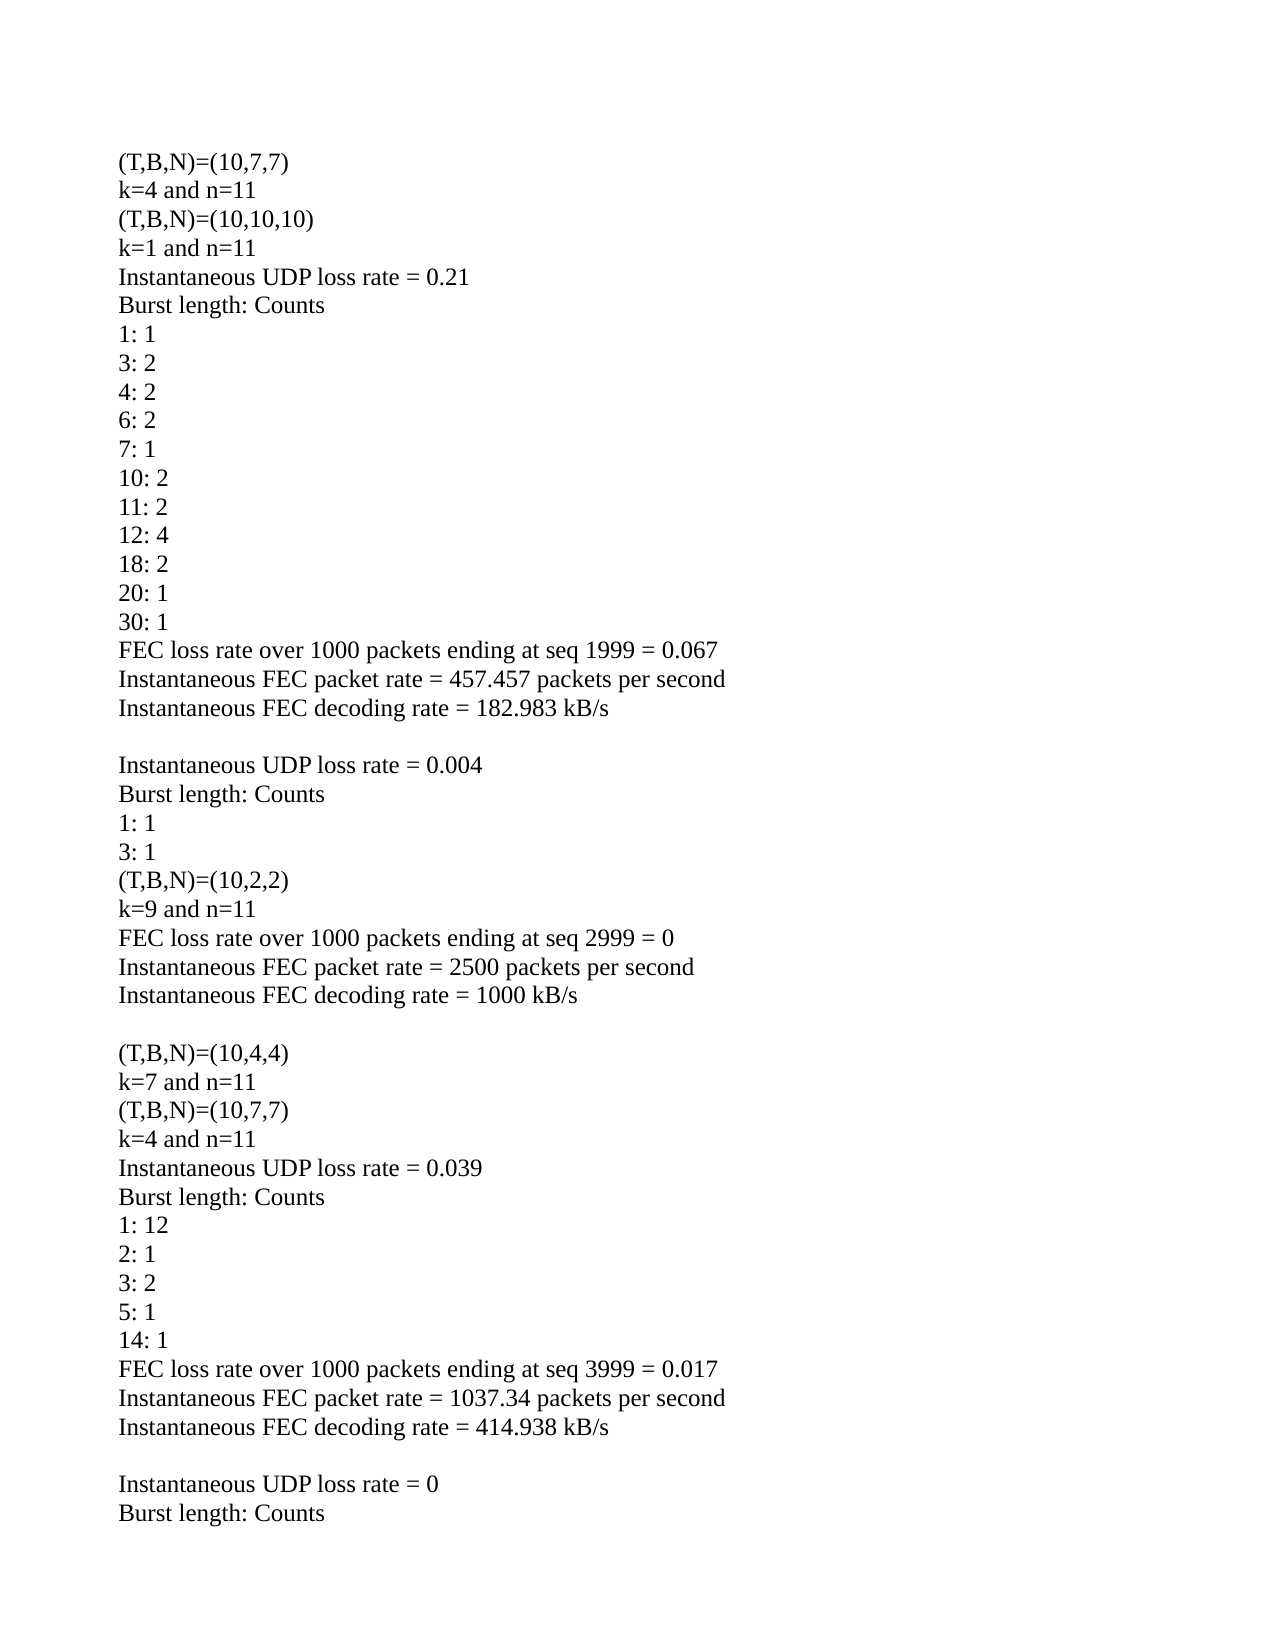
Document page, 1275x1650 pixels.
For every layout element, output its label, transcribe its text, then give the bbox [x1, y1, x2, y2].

text 1: 1 [118, 319, 1157, 348]
text 11: 2 [118, 492, 1157, 521]
text (T,B,N)=(10,7,7) [118, 1096, 1157, 1124]
text Instantaneous UDP loss rate = 0.004 [118, 751, 1157, 779]
text Instantaneous UDP loss rate = 0 [118, 1469, 1157, 1498]
text (T,B,N)=(10,10,10) [118, 204, 1157, 233]
text FEC loss rate over 1000 packets ending at seq 3999 = 0.017 [118, 1354, 1157, 1383]
text 30: 1 [118, 607, 1157, 636]
text Burst length: Counts [118, 291, 1157, 319]
text (T,B,N)=(10,7,7) [118, 147, 1157, 176]
text 4: 2 [118, 377, 1157, 406]
text 20: 1 [118, 578, 1157, 607]
text 3: 2 [118, 348, 1157, 377]
text Instantaneous FEC decoding rate = 182.983 kB/s [118, 693, 1157, 722]
text 12: 4 [118, 521, 1157, 549]
text 5: 1 [118, 1297, 1157, 1326]
text 10: 2 [118, 463, 1157, 492]
text Instantaneous UDP loss rate = 0.21 [118, 262, 1157, 291]
text 3: 2 [118, 1268, 1157, 1297]
text 1: 12 [118, 1211, 1157, 1239]
text FEC loss rate over 1000 packets ending at seq 1999 = 0.067 [118, 636, 1157, 664]
text k=4 and n=11 [118, 1124, 1157, 1153]
text Burst length: Counts [118, 1498, 1157, 1527]
text Burst length: Counts [118, 1182, 1157, 1211]
text 6: 2 [118, 406, 1157, 434]
text (T,B,N)=(10,2,2) [118, 866, 1157, 894]
text (T,B,N)=(10,4,4) [118, 1038, 1157, 1067]
text 3: 1 [118, 837, 1157, 866]
text k=9 and n=11 [118, 894, 1157, 923]
text FEC loss rate over 1000 packets ending at seq 2999 = 0 [118, 923, 1157, 952]
text 1: 1 [118, 808, 1157, 837]
text k=7 and n=11 [118, 1067, 1157, 1096]
text 7: 1 [118, 434, 1157, 463]
text k=1 and n=11 [118, 233, 1157, 262]
text Instantaneous FEC packet rate = 2500 packets per second [118, 952, 1157, 981]
text Instantaneous FEC decoding rate = 414.938 kB/s [118, 1412, 1157, 1441]
text k=4 and n=11 [118, 176, 1157, 204]
text Instantaneous UDP loss rate = 0.039 [118, 1153, 1157, 1182]
text 14: 1 [118, 1326, 1157, 1354]
text Instantaneous FEC packet rate = 457.457 packets per second [118, 664, 1157, 693]
text Instantaneous FEC decoding rate = 1000 kB/s [118, 981, 1157, 1009]
text Burst length: Counts [118, 779, 1157, 808]
text Instantaneous FEC packet rate = 1037.34 packets per second [118, 1383, 1157, 1412]
text 18: 2 [118, 549, 1157, 578]
text 2: 1 [118, 1239, 1157, 1268]
